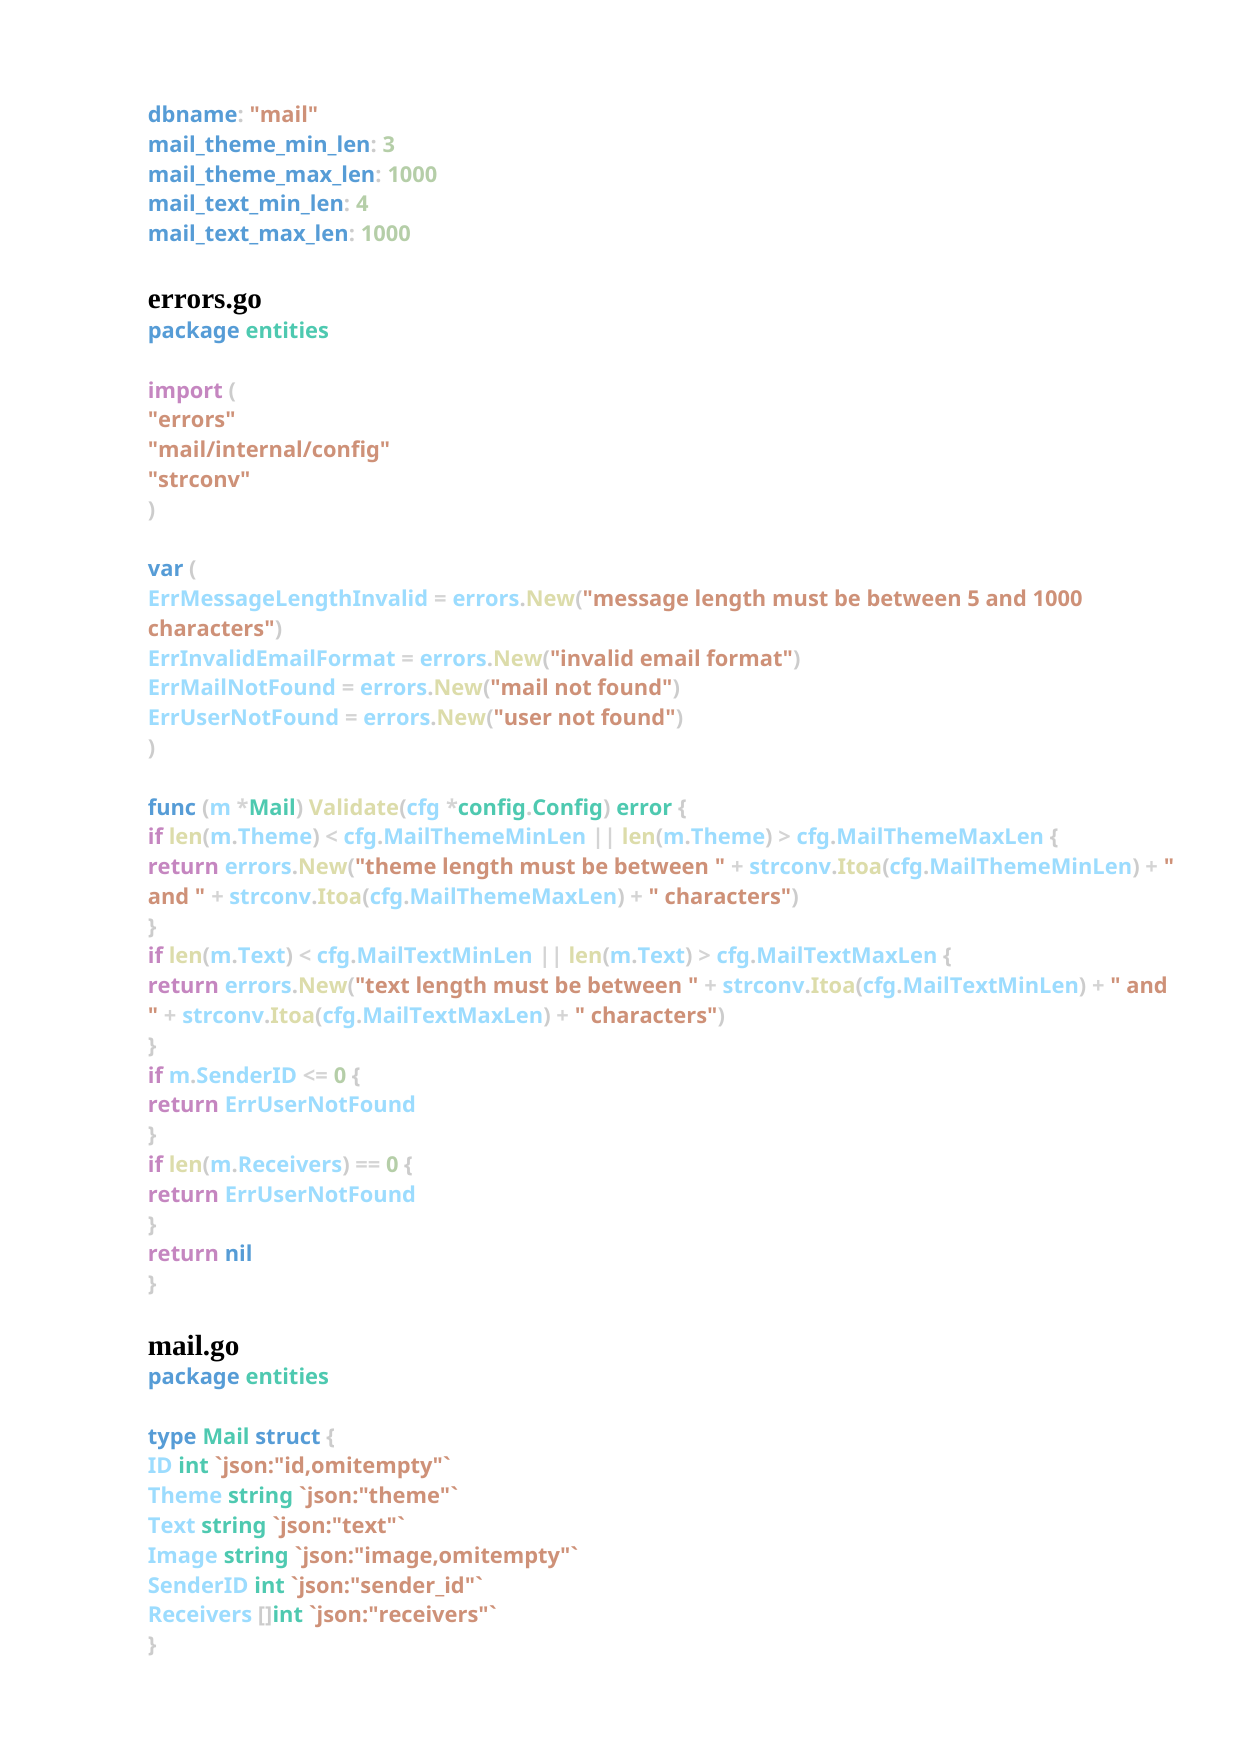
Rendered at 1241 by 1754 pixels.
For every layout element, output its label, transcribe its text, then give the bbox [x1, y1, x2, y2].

text mail_theme_min_len: 3 [148, 129, 1181, 159]
text if len(m.Receivers) == 0 { [148, 1149, 1181, 1179]
text mail_theme_max_len: 1000 [148, 159, 1181, 188]
text if len(m.Theme) < cfg.MailThemeMinLen || len(m.Theme) > cfg.MailThemeMaxLen { [148, 821, 1181, 851]
text return ErrUserNotFound [148, 1089, 1181, 1119]
text dbname: "mail" [148, 99, 1181, 129]
text func (m *Mail) Validate(cfg *config.Config) error { [148, 791, 1181, 821]
text Theme string `json:"theme"` [148, 1480, 1181, 1510]
text ErrMessageLengthInvalid = errors.New("message length must be between 5 and 1000 characters") [148, 583, 1181, 643]
text mail.go package entities [148, 1328, 1181, 1391]
text if len(m.Text) < cfg.MailTextMinLen || len(m.Text) > cfg.MailTextMaxLen { [148, 940, 1181, 970]
text if m.SenderID <= 0 { [148, 1059, 1181, 1089]
text ErrMailNotFound = errors.New("mail not found") [148, 672, 1181, 702]
text return nil [148, 1238, 1181, 1268]
text "strconv" [148, 464, 1181, 494]
text return errors.New("theme length must be between " + strconv.Itoa(cfg.MailThemeMinLen) + " and " + strconv.Itoa(cfg.MailThemeMaxLen) + " characters") [148, 851, 1181, 911]
text Receivers []int `json:"receivers"` [148, 1599, 1181, 1629]
text ErrInvalidEmailFormat = errors.New("invalid email format") [148, 643, 1181, 672]
text ) [148, 494, 1181, 523]
text Image string `json:"image,omitempty"` [148, 1540, 1181, 1570]
text "errors" [148, 404, 1181, 434]
text "mail/internal/config" [148, 434, 1181, 464]
text } [148, 1119, 1181, 1149]
text return ErrUserNotFound [148, 1179, 1181, 1208]
text var ( [148, 553, 1181, 583]
text } [148, 1030, 1181, 1059]
text mail_text_max_len: 1000 [148, 218, 1181, 248]
text ) [148, 732, 1181, 762]
text type Mail struct { [148, 1421, 1181, 1451]
text ID int `json:"id,omitempty"` [148, 1451, 1181, 1480]
text SenderID int `json:"sender_id"` [148, 1570, 1181, 1599]
text } [148, 1208, 1181, 1238]
text Text string `json:"text"` [148, 1510, 1181, 1540]
text } [148, 1629, 1181, 1659]
text ErrUserNotFound = errors.New("user not found") [148, 702, 1181, 732]
text mail_text_min_len: 4 [148, 188, 1181, 218]
text errors.go [148, 282, 1181, 315]
text package entities [148, 315, 1181, 345]
text } [148, 911, 1181, 940]
text import ( [148, 374, 1181, 404]
text return errors.New("text length must be between " + strconv.Itoa(cfg.MailTextMinLen) + " and " + strconv.Itoa(cfg.MailTextMaxLen) + " characters") [148, 970, 1181, 1030]
text } [148, 1268, 1181, 1298]
